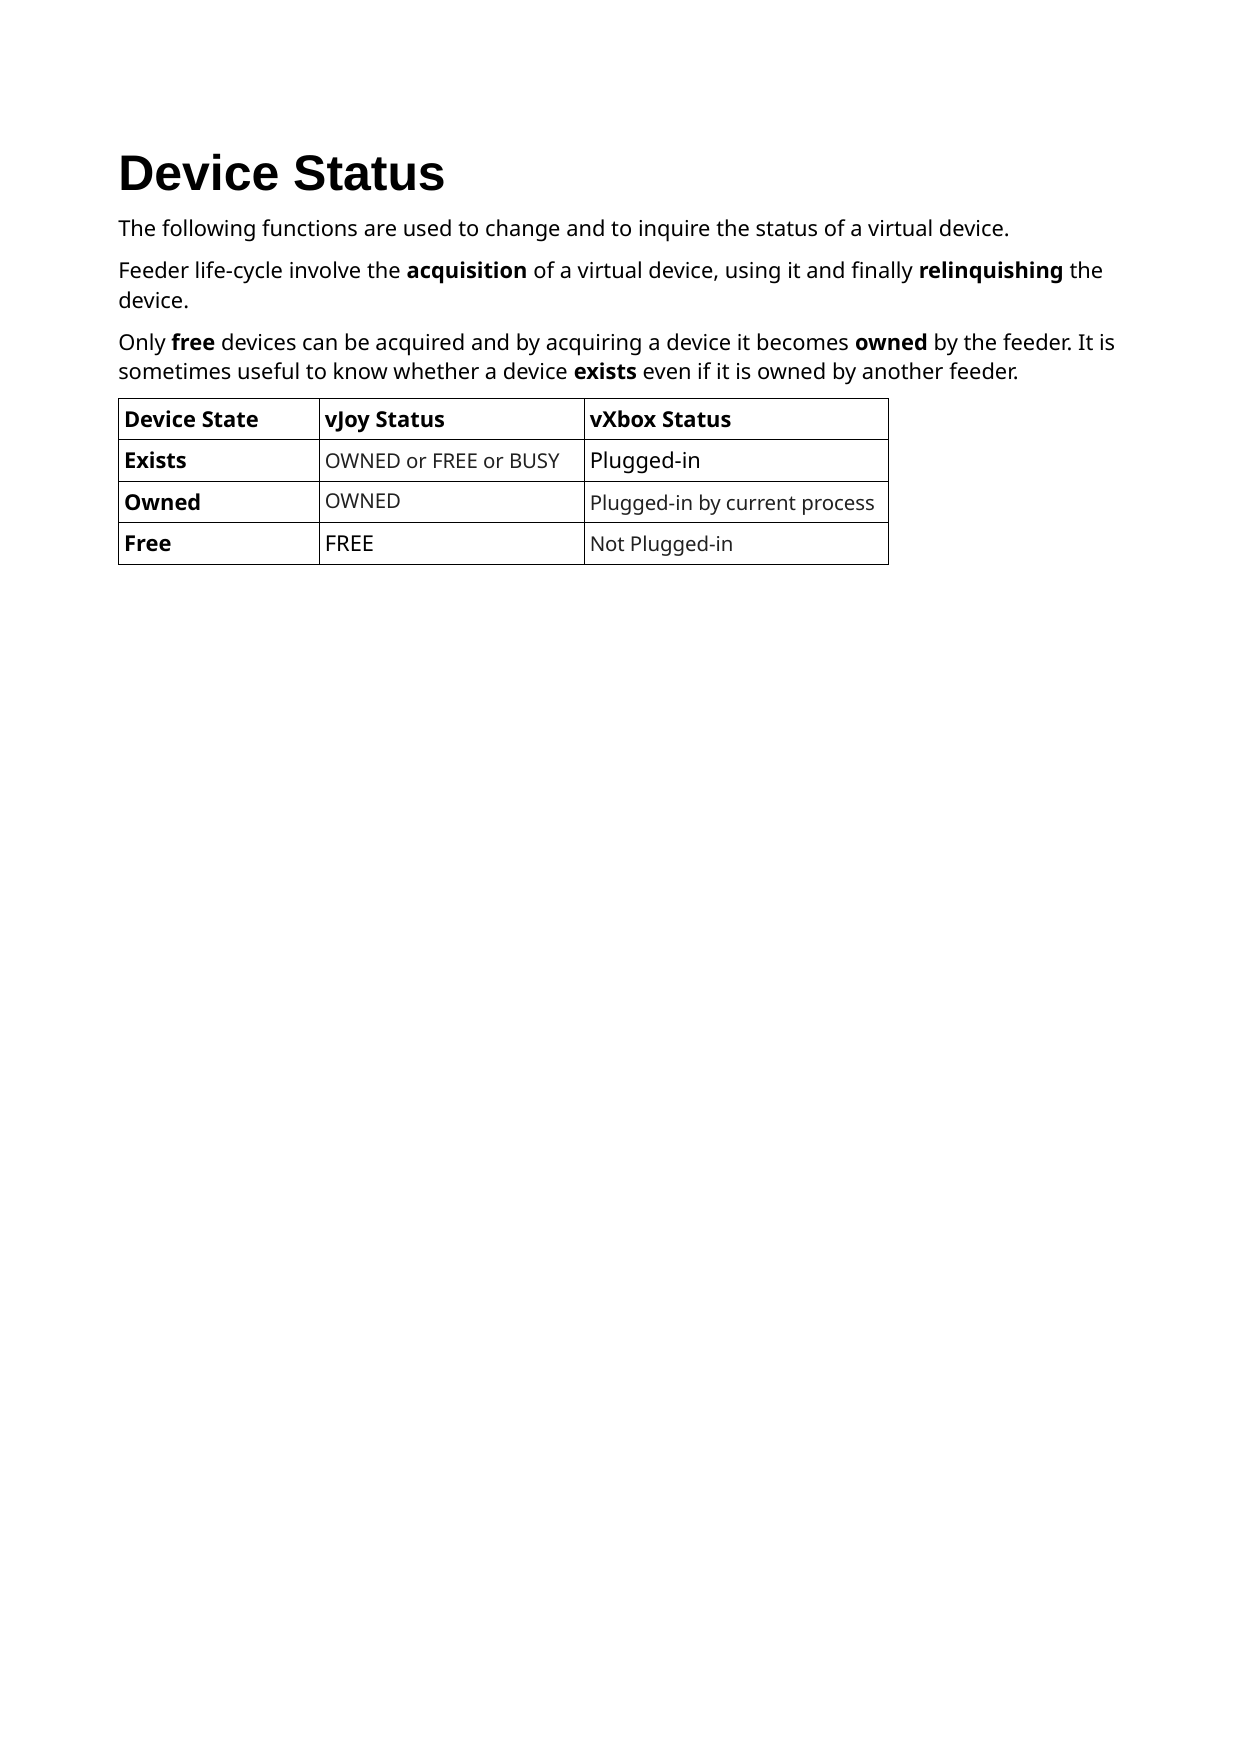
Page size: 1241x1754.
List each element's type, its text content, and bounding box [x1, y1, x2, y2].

table_cell Owned [119, 482, 319, 522]
table_cell FREE [320, 523, 584, 563]
table_cell Plugged-in [585, 440, 888, 481]
text Feeder life-cycle involve the acquisition of a virtual device, using it and finally relinquishing the device. [118, 255, 1122, 314]
subtitle Device Status [118, 143, 1122, 201]
table_cell Exists [119, 440, 319, 481]
text Only free devices can be acquired and by acquiring a device it becomes owned by the feeder. It is sometimes useful to know whether a device exists even if it is owned by another feeder. [118, 326, 1122, 386]
table_cell Free [119, 523, 319, 563]
table_cell OWNED [320, 482, 584, 522]
table_cell Not Plugged-in [585, 523, 888, 563]
table_header vJoy Status [320, 399, 584, 439]
table_header vXbox Status [585, 399, 888, 439]
table_cell OWNED or FREE or BUSY [320, 440, 584, 481]
text The following functions are used to change and to inquire the status of a virtual device. [118, 213, 1122, 243]
table_header Device State [119, 399, 319, 439]
table_cell Plugged-in by current process [585, 482, 888, 522]
